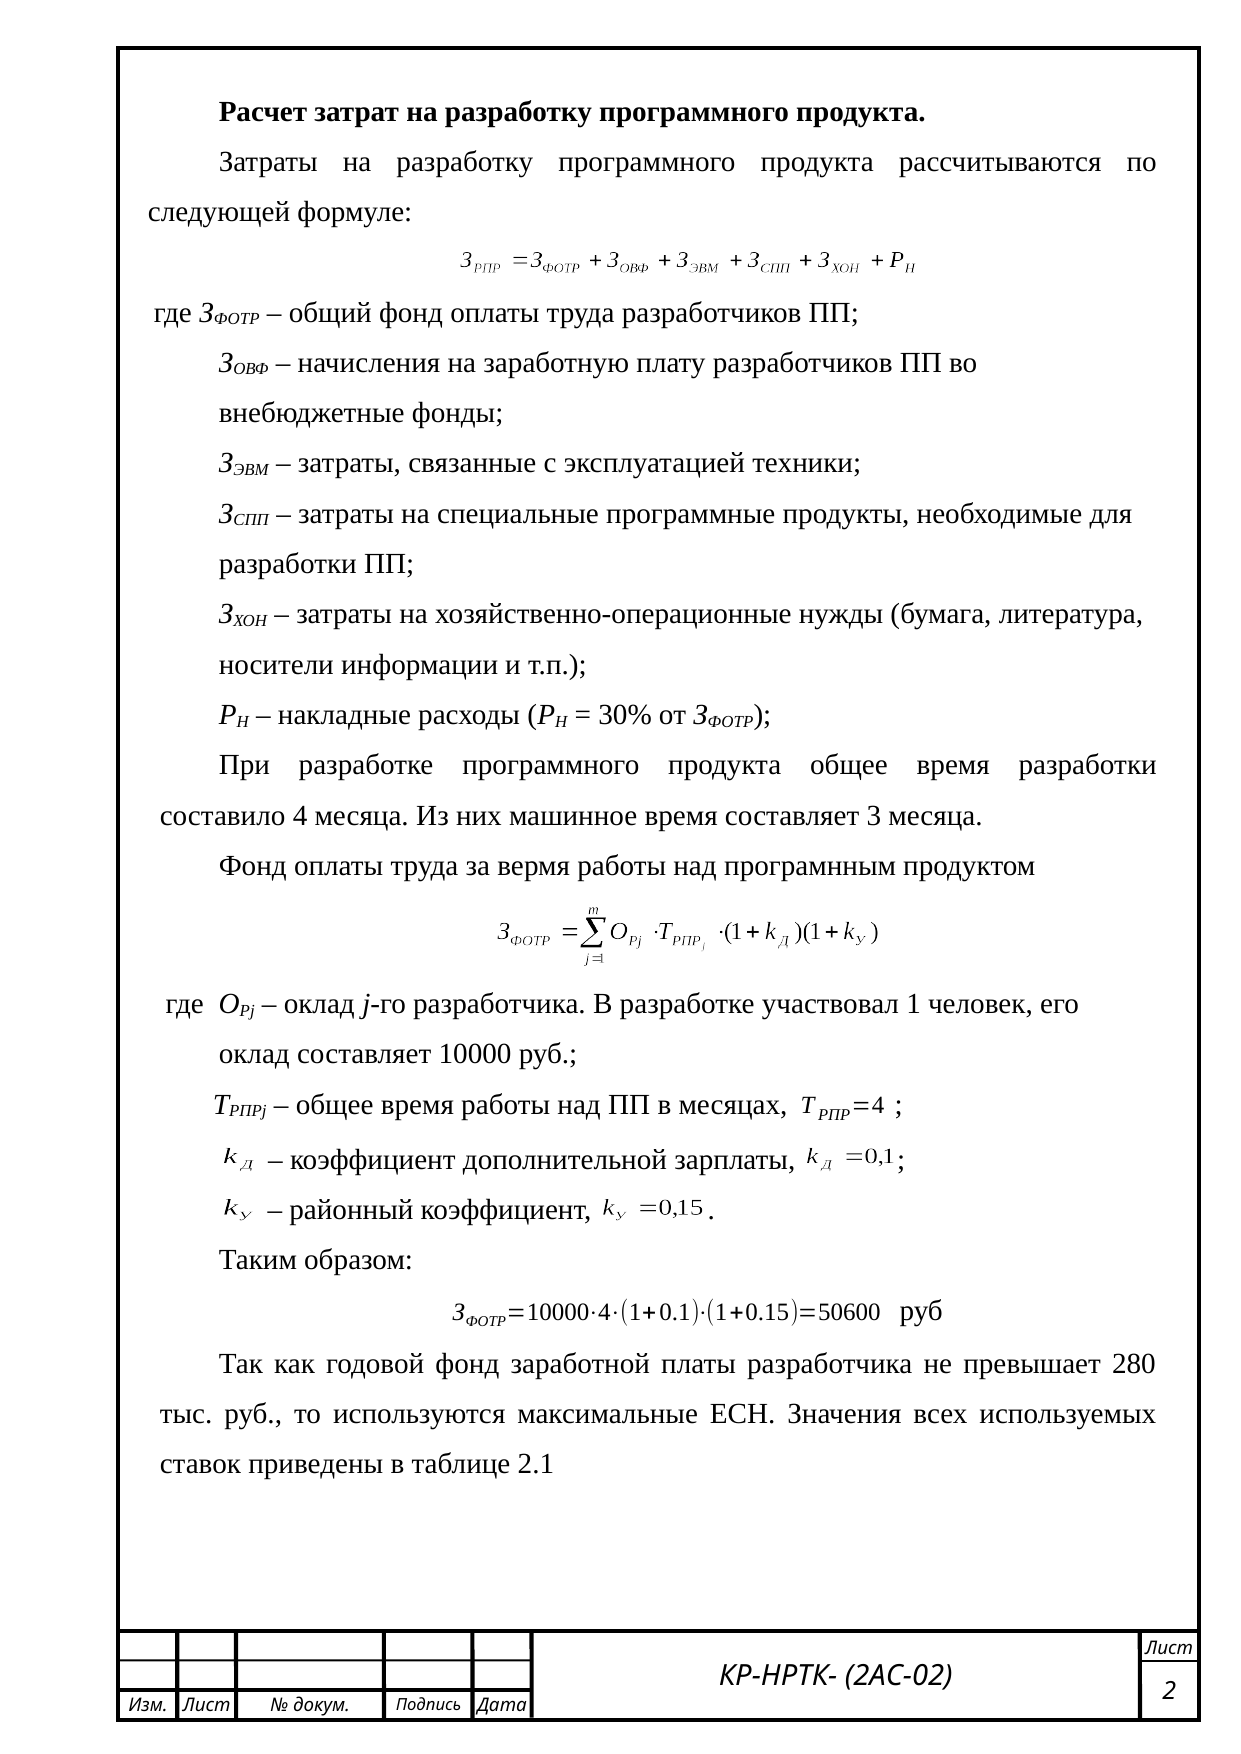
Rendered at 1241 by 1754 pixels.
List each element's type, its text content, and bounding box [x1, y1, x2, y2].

text ТРПРj – общее время работы над ПП в месяцах, ; [213, 1087, 1157, 1125]
text Расчет затрат на разработку программного продукта. [148, 94, 1157, 127]
text ЗХОН – затраты на хозяйственно-операционные нужды (бумага, литература, носители информации и т.п.); [218, 597, 1157, 680]
text РН – накладные расходы (РН = 30% от ЗФОТР); [218, 697, 1157, 731]
text ЗСПП – затраты на специальные программные продукты, необходимые для разработки ПП; [218, 496, 1157, 580]
text ЗЭВМ – затраты, связанные с эксплуатацией техники; [218, 446, 1157, 479]
text – коэффициент дополнительной зарплаты, ; [120, 1142, 1157, 1175]
text ЗОВФ – начисления на заработную плату разработчиков ПП во внебюджетные фонды; [218, 345, 1157, 429]
text руб [159, 1293, 1157, 1329]
text где ОРj – оклад j-го разработчика. В разработке участвовал 1 человек, его оклад составляет 10000 руб.; [165, 986, 1157, 1070]
text Так как годовой фонд заработной платы разработчика не превышает 280 тыс. руб., то используются максимальные ЕСН. Значения всех используемых ставок приведены в таблице 2.1 [159, 1346, 1157, 1480]
text Затраты на разработку программного продукта рассчитываются по следующей формуле: [148, 144, 1157, 228]
text где ЗФОТР – общий фонд оплаты труда разработчиков ПП; [153, 295, 1157, 328]
text – районный коэффициент, . [120, 1192, 1157, 1226]
text При разработке программного продукта общее время разработки составило 4 месяца. Из них машинное время составляет 3 месяца. [159, 747, 1157, 831]
text Таким образом: [159, 1242, 1157, 1276]
text Фонд оплаты труда за вермя работы над програмнным продуктом [159, 848, 1157, 882]
